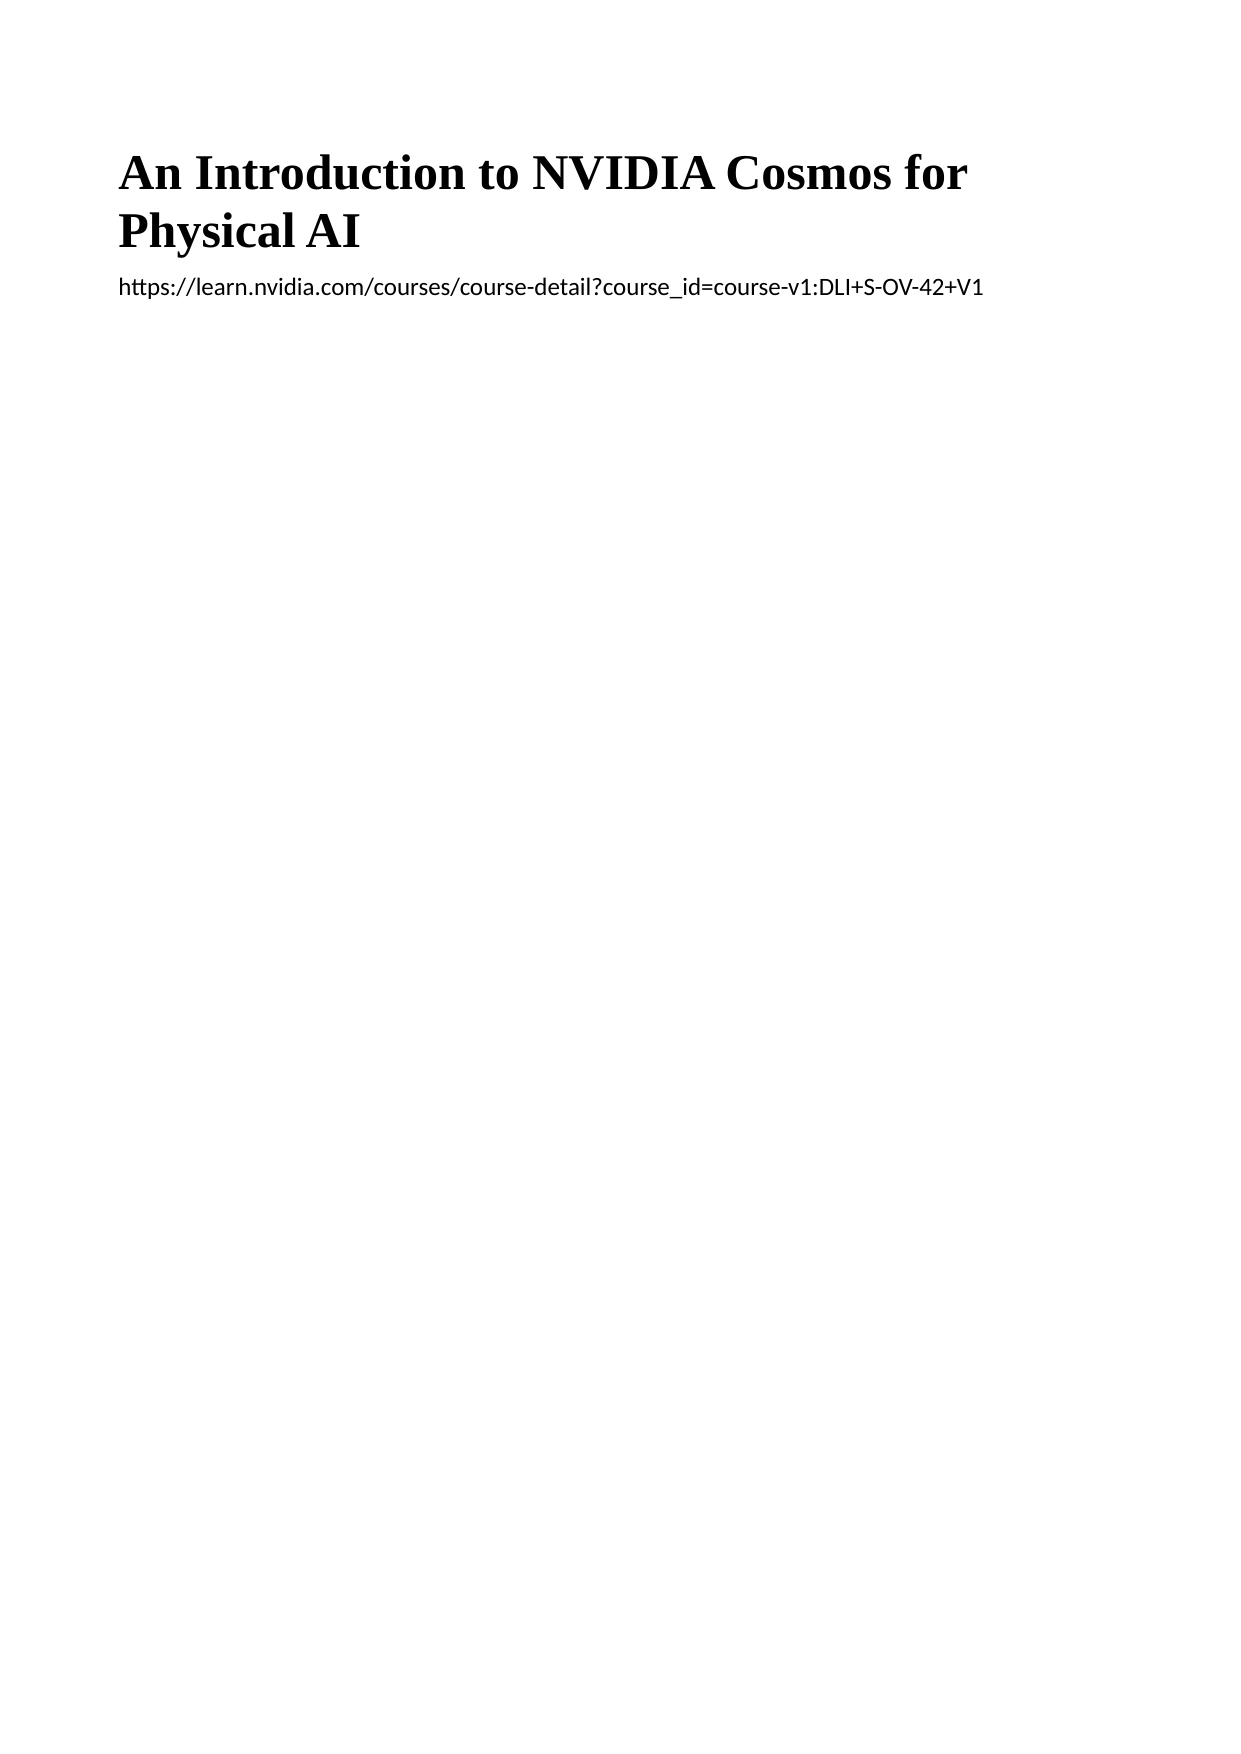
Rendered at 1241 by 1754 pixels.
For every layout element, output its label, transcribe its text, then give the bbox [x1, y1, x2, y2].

subtitle An Introduction to NVIDIA Cosmos for Physical AI [118, 143, 1122, 258]
text https://learn.nvidia.com/courses/course-detail?course_id=course-v1:DLI+S-OV-42+V1 [118, 271, 1122, 301]
